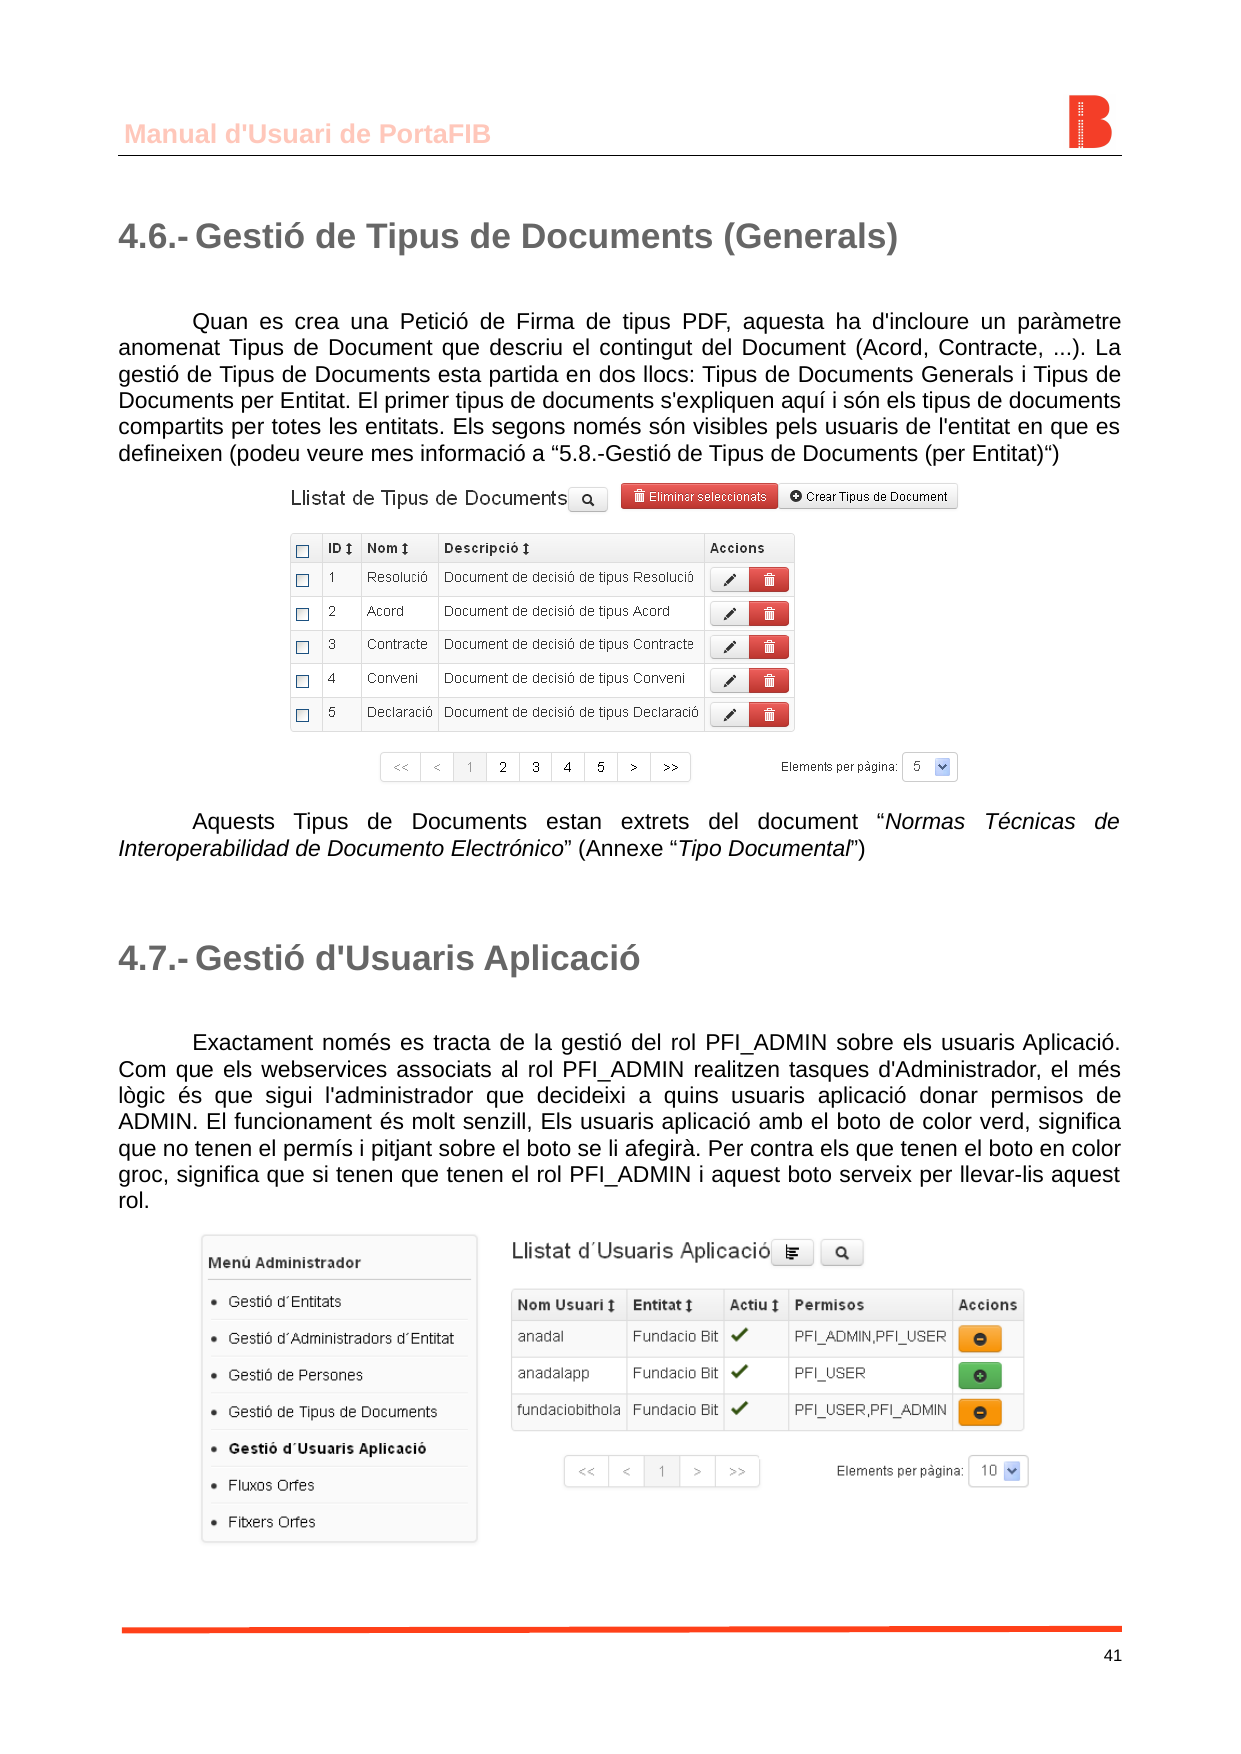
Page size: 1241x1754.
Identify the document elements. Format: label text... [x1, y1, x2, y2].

text Quan es crea una Petició de Firma de tipus PDF, aquesta ha d'incloure un paràmetre anomenat Tipus de Document que descriu el contingut del Document (Acord, Contracte, ...). La gestió de Tipus de Documents esta partida en dos llocs: Tipus de Documents Generals i Tipus de Documents per Entitat. El primer tipus de documents s'expliquen aquí i són els tipus de documents compartits per totes les entitats. Els segons només són visibles pels usuaris de l'entitat en que es defineixen (podeu veure mes informació a “5.8.-Gestió de Tipus de Documents (per Entitat)“) [118, 308, 1122, 466]
picture [275, 478, 965, 796]
picture [1063, 94, 1117, 150]
text Exactament només es tracta de la gestió del rol PFI_ADMIN sobre els usuaris Aplicació. Com que els webservices associats al rol PFI_ADMIN realitzen tasques d'Administrador, el més lògic és que sigui l'administrador que decideixi a quins usuaris aplicació donar permisos de ADMIN. El funcionament és molt senzill, Els usuaris aplicació amb el boto de color verd, significa que no tenen el permís i pitjant sobre el boto se li afegirà. Per contra els que tenen el boto en color groc, significa que si tenen que tenen el rol PFI_ADMIN i aquest boto serveix per llevar-lis aquest rol. [118, 1029, 1122, 1214]
subtitle Gestió d'Usuaris Aplicació [118, 937, 1122, 978]
subtitle Gestió de Tipus de Documents (Generals) [118, 216, 1122, 256]
picture [195, 1226, 1046, 1549]
text Aquests Tipus de Documents estan extrets del document “Normas Técnicas de Interoperabilidad de Documento Electrónico” (Annexe “Tipo Documental”) [118, 808, 1122, 861]
